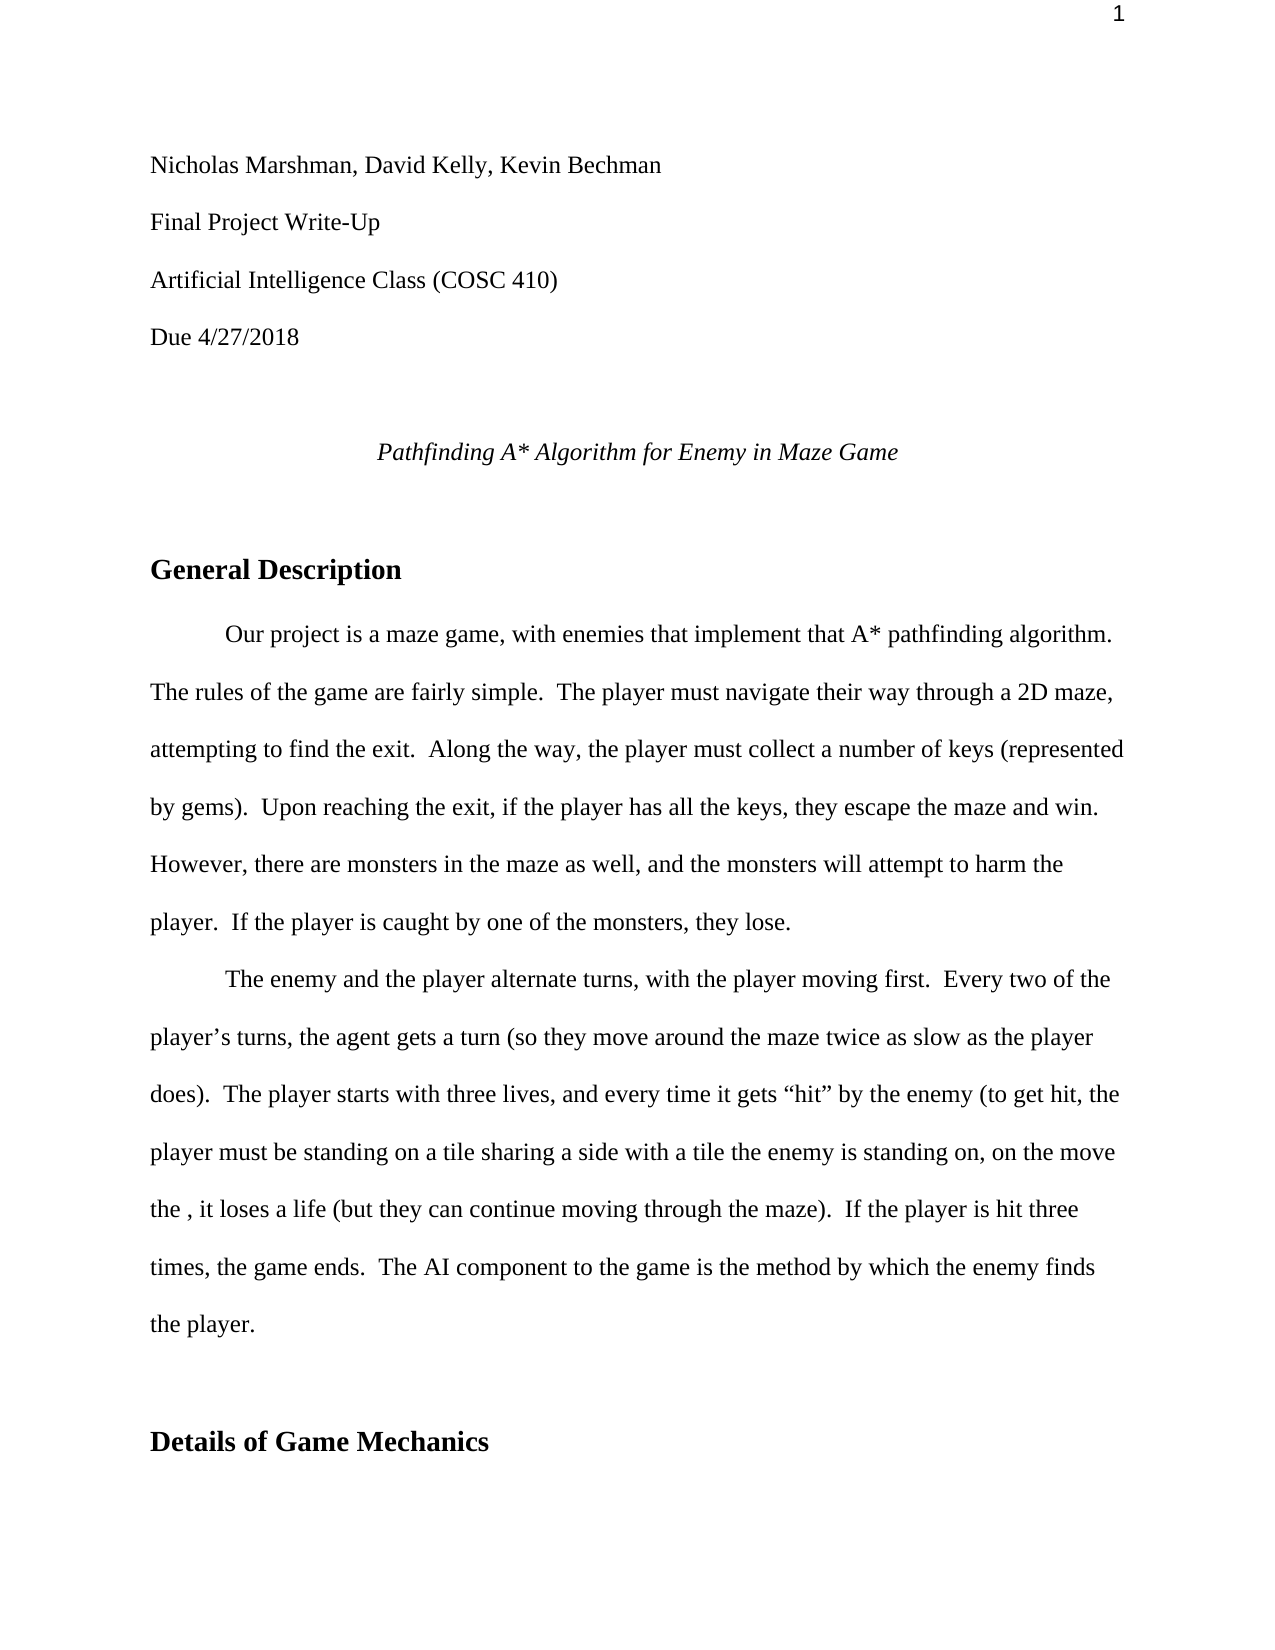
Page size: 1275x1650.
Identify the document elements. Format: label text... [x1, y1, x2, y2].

text Due 4/27/2018 [150, 322, 1125, 351]
text The enemy and the player alternate turns, with the player moving first. Every two of the player’s turns, the agent gets a turn (so they move around the maze twice as slow as the player does). The player starts with three lives, and every time it gets “hit” by the enemy (to get hit, the player must be standing on a tile sharing a side with a tile the enemy is standing on, on the move the , it loses a life (but they can continue moving through the maze). If the player is hit three times, the game ends. The AI component to the game is the method by which the enemy finds the player. [150, 964, 1125, 1338]
text General Description [150, 552, 1125, 586]
text Our project is a maze game, with enemies that implement that A* pathfinding algorithm. The rules of the game are fairly simple. The player must navigate their way through a 2D maze, attempting to find the exit. Along the way, the player must collect a number of keys (represented by gems). Upon reaching the exit, if the player has all the keys, they escape the maze and win. However, there are monsters in the maze as well, and the monsters will attempt to harm the player. If the player is caught by one of the monsters, they lose. [150, 619, 1125, 936]
text Details of Game Mechanics [150, 1424, 1125, 1458]
text Nicholas Marshman, David Kelly, Kevin Bechman [150, 150, 1125, 179]
text Artificial Intelligence Class (COSC 410) [150, 265, 1125, 294]
text Final Project Write-Up [150, 207, 1125, 236]
text Pathfinding A* Algorithm for Enemy in Maze Game [150, 437, 1125, 466]
